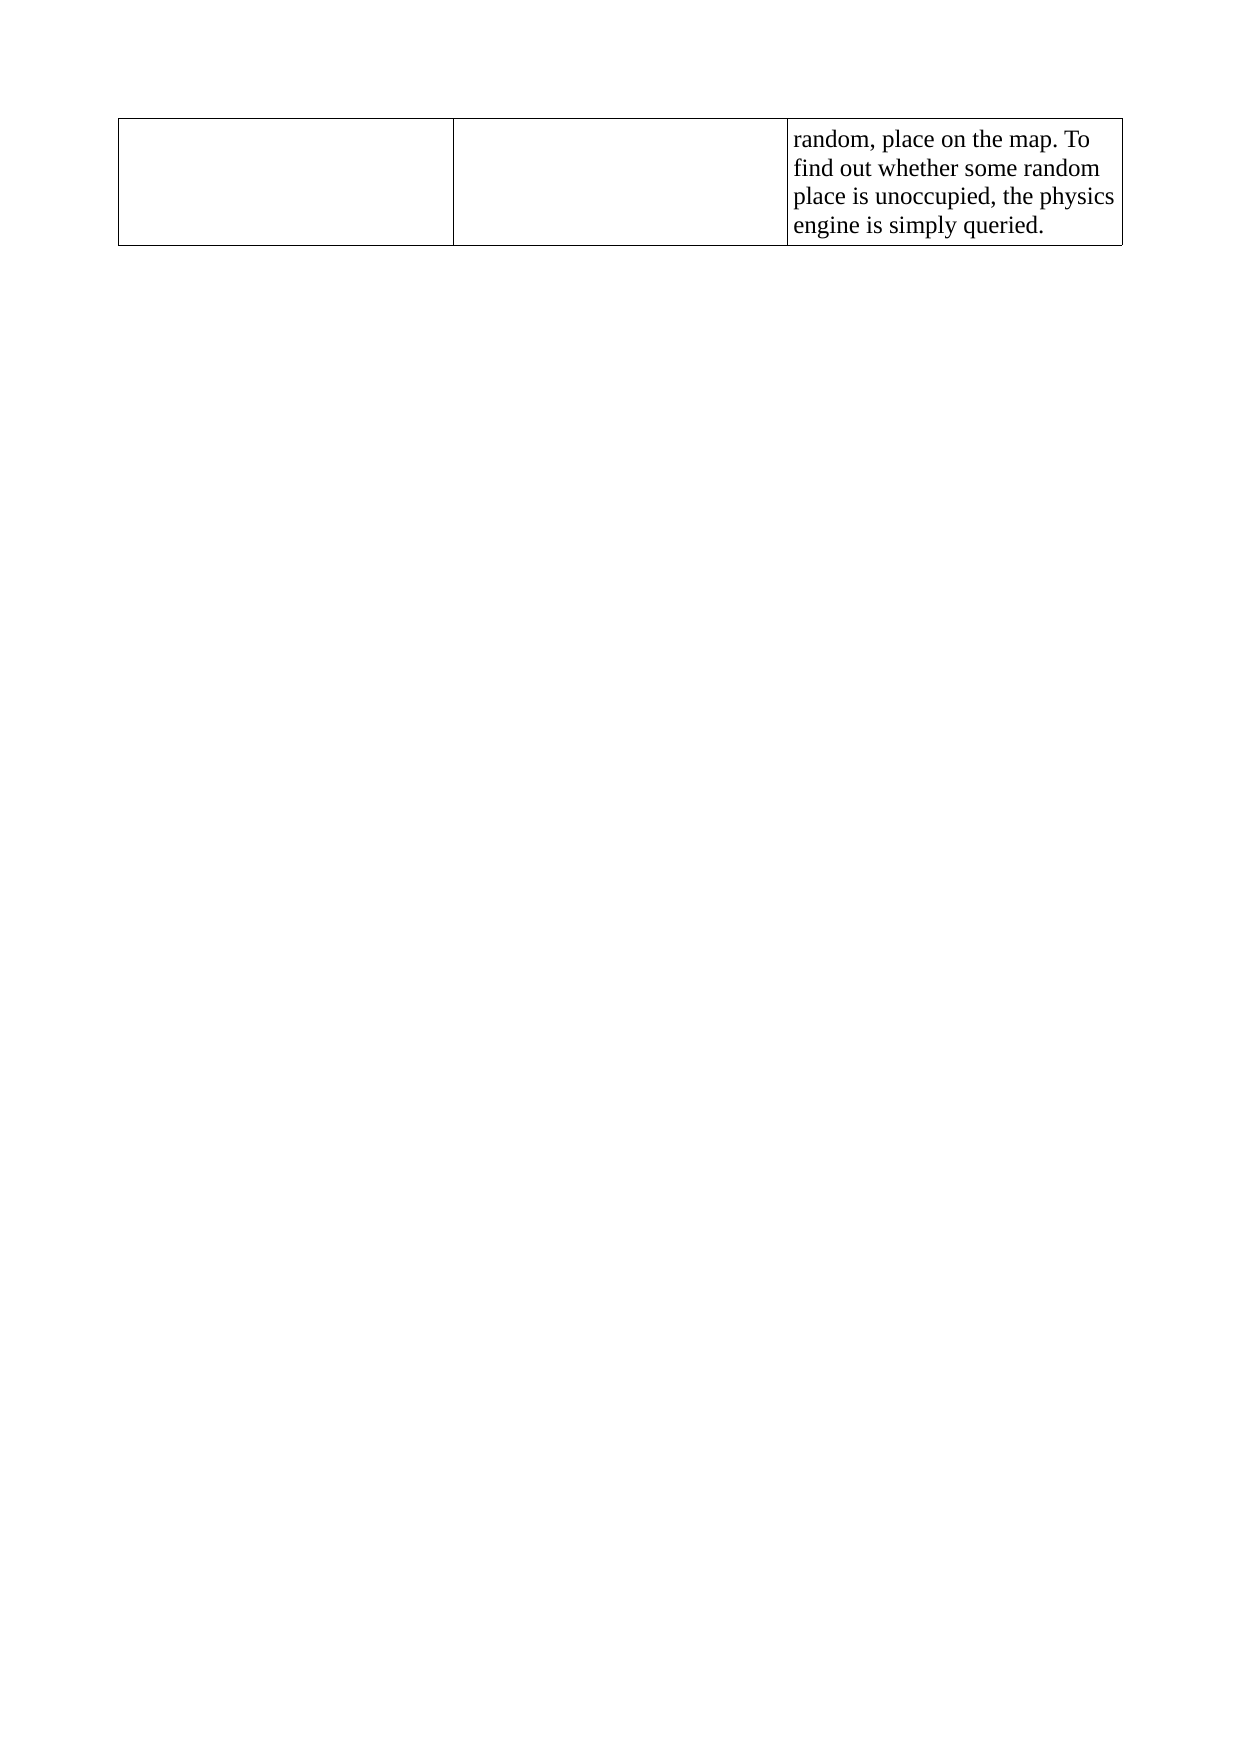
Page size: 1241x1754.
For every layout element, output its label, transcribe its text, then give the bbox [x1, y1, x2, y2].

table_cell random, place on the map. To find out whether some random place is unoccupied, the physics engine is simply queried. [788, 119, 1122, 245]
table_cell [119, 119, 453, 245]
table_cell [454, 119, 787, 245]
